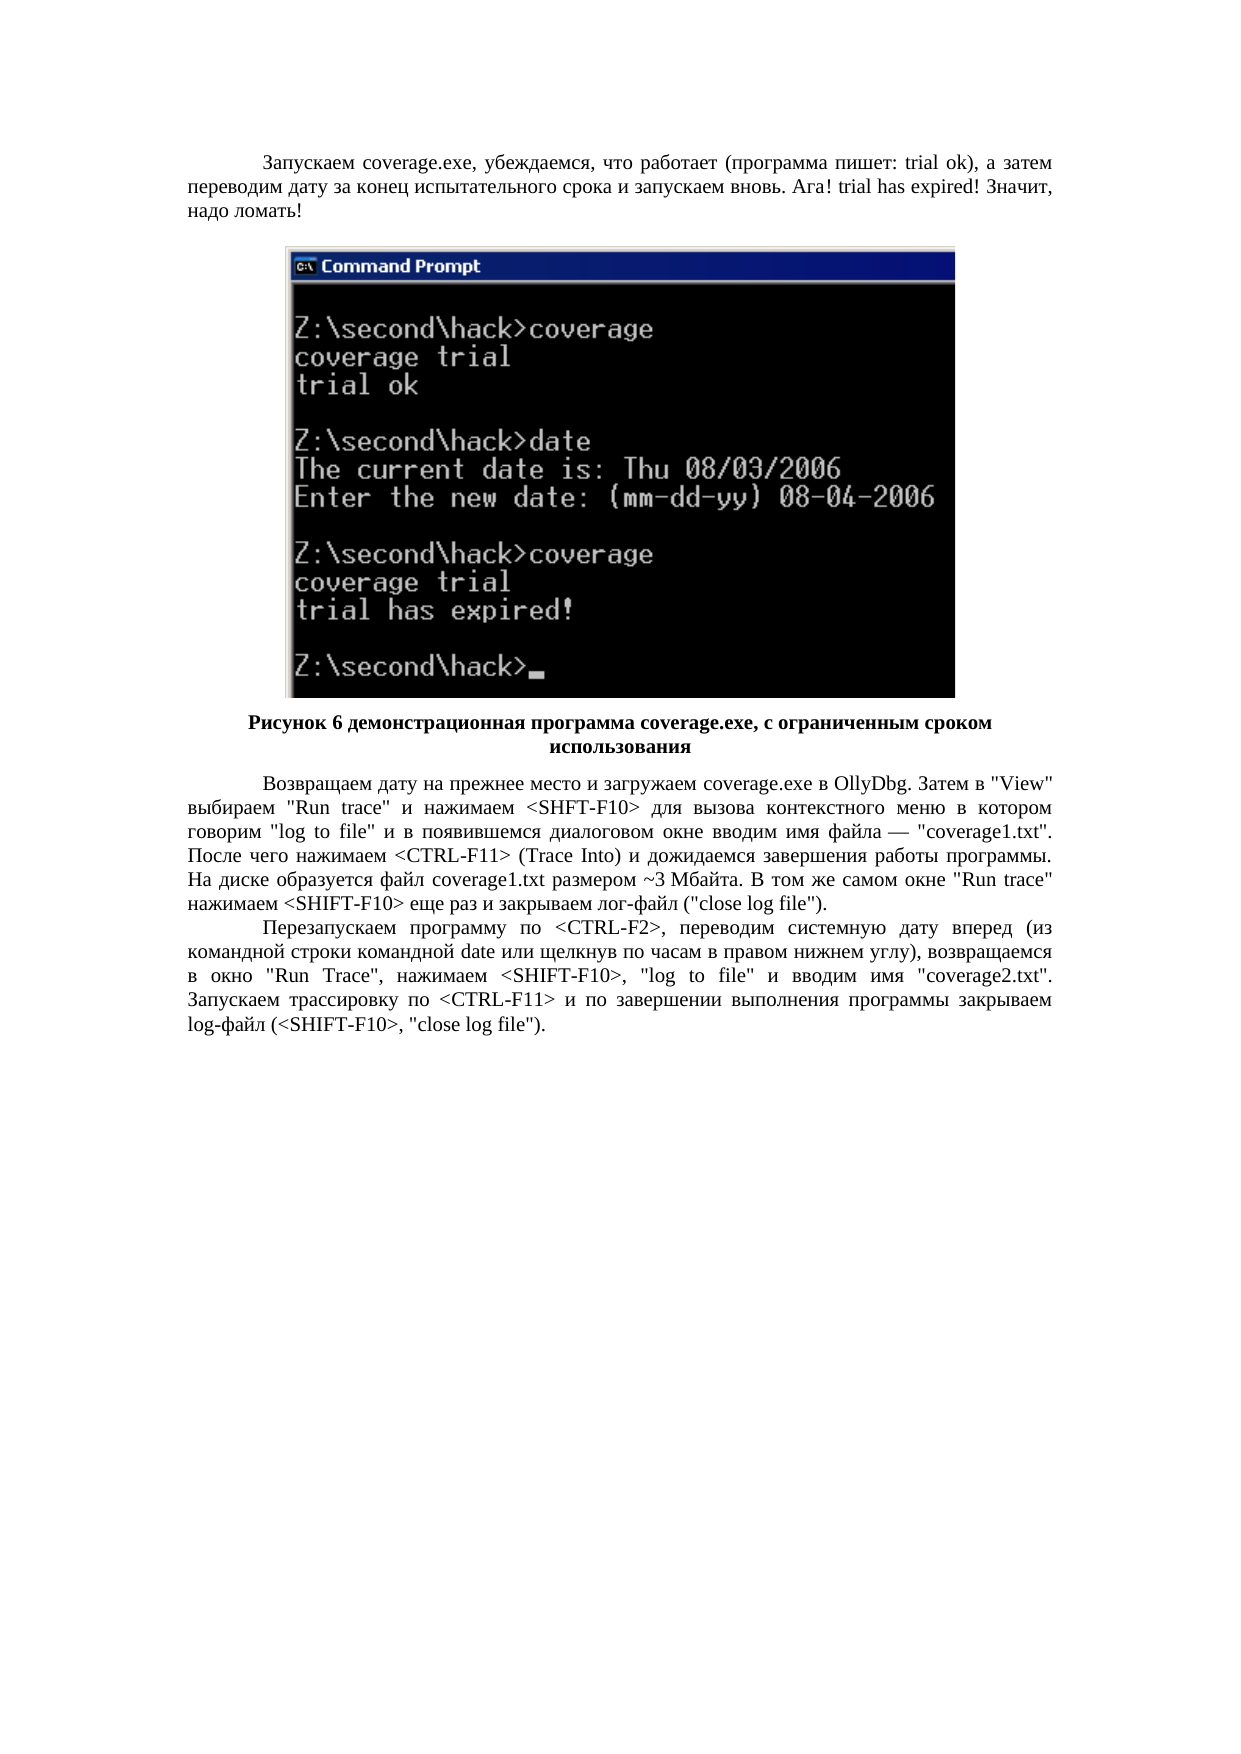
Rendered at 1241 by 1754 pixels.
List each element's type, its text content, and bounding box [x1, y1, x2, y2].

text Возвращаем дату на прежнее место и загружаем coverage.exe в OllyDbg. Затем в "View" выбираем "Run trace" и нажимаем <SHFT-F10> для вызова контекстного меню в котором говорим "log to file" и в появившемся диалоговом окне вводим имя файла — "coverage1.txt". После чего нажимаем <CTRL-F11> (Trace Into) и дожидаемся завершения работы программы. На диске образуется файл coverage1.txt размером ~3 Мбайта. В том же самом окне "Run trace" нажимаем <SHIFT-F10> еще раз и закрываем лог-файл ("close log file"). [187, 771, 1053, 915]
picture [285, 246, 955, 698]
text Запускаем coverage.exe, убеждаемся, что работает (программа пишет: trial ok), а затем переводим дату за конец испытательного срока и запускаем вновь. Ага! trial has expired! Значит, надо ломать! [187, 150, 1053, 222]
text Рисунок 6 демонстрационная программа coverage.exe, с ограниченным сроком использования [187, 710, 1053, 758]
text Перезапускаем программу по <CTRL-F2>, переводим системную дату вперед (из командной строки командной date или щелкнув по часам в правом нижнем углу), возвращаемся в окно "Run Trace", нажимаем <SHIFT-F10>, "log to file" и вводим имя "coverage2.txt". Запускаем трассировку по <CTRL-F11> и по завершении выполнения программы закрываем log-файл (<SHIFT-F10>, "close log file"). [187, 915, 1053, 1036]
